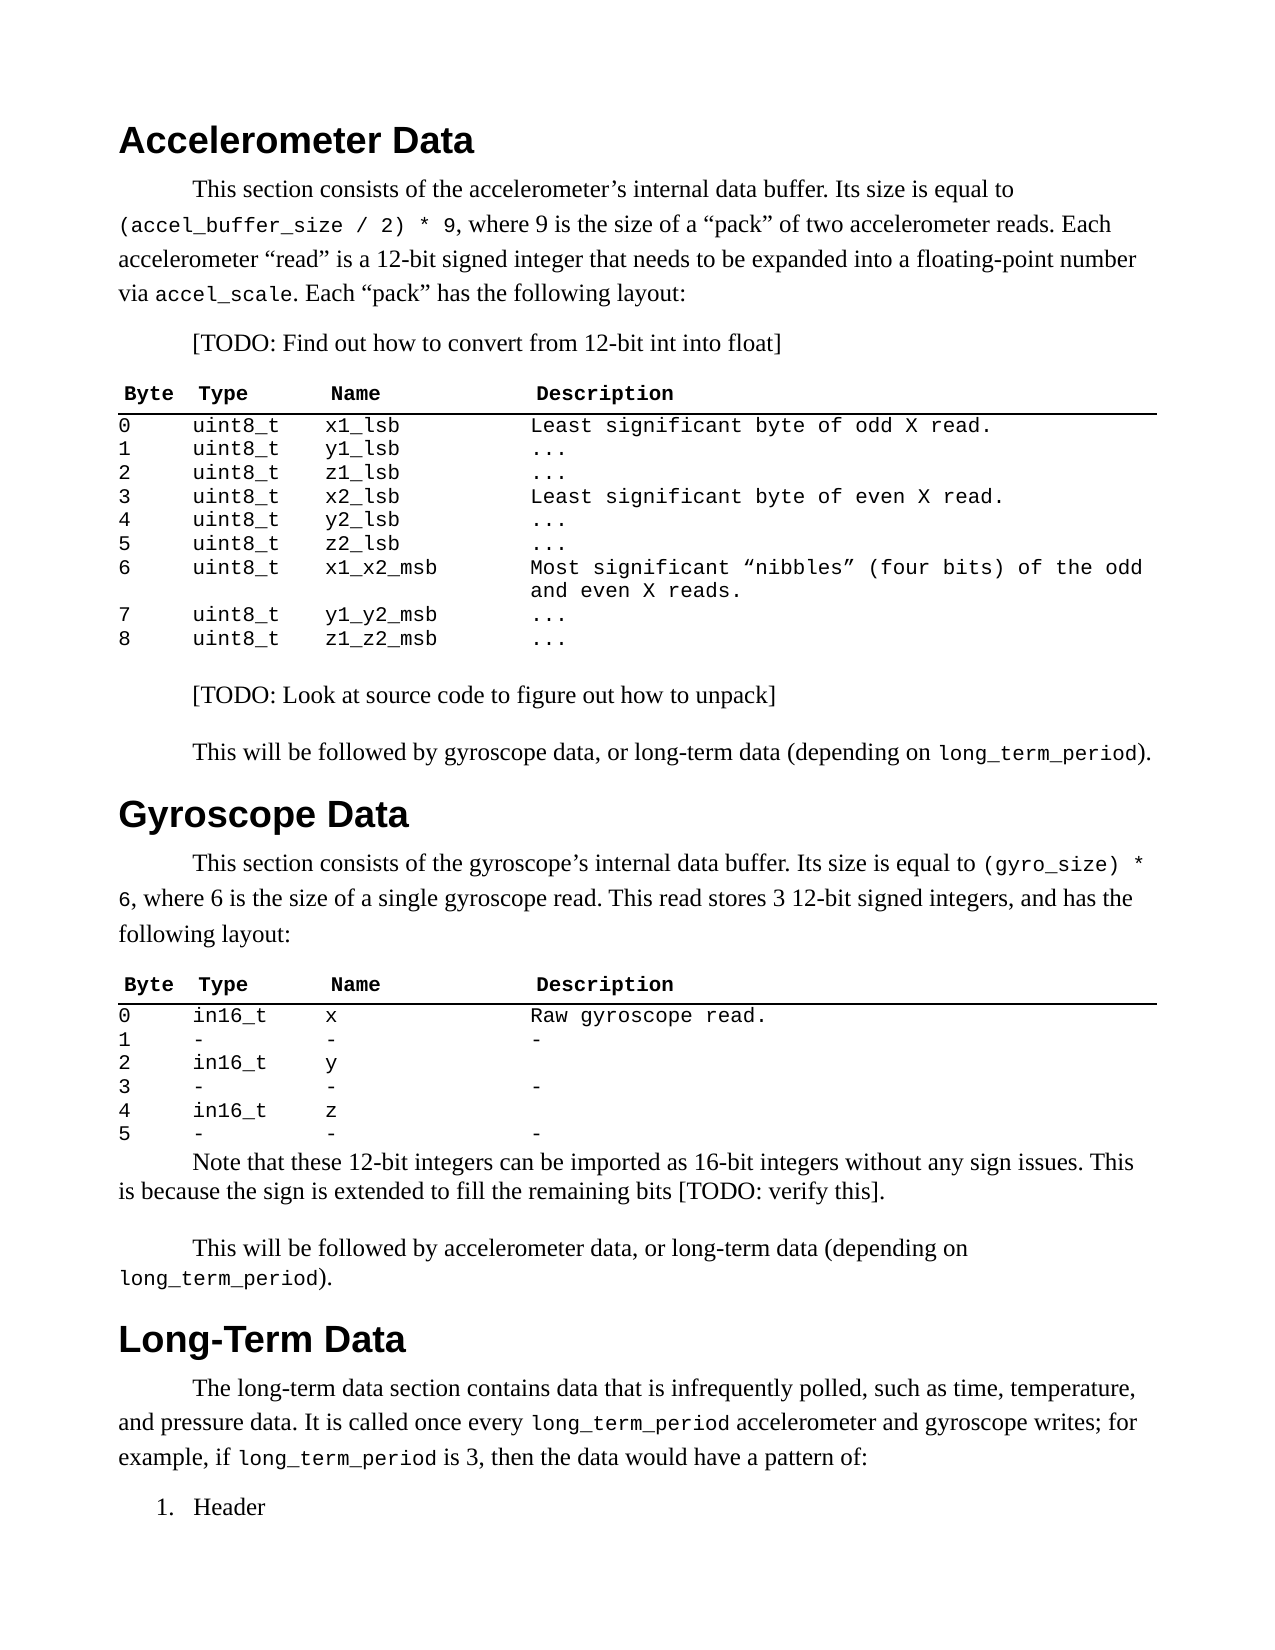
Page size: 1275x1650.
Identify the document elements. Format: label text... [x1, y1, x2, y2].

table_cell in16_t [193, 1053, 325, 1076]
table_cell ... [530, 439, 1157, 462]
table_cell z2_lsb [325, 533, 530, 557]
table_cell - [193, 1076, 325, 1100]
table_cell - [193, 1123, 325, 1147]
table_cell 7 [118, 604, 192, 628]
table_cell Raw gyroscope read. [530, 1005, 1157, 1029]
text This section consists of the gyroscope’s internal data buffer. Its size is equal to (gyro_size) * 6, where 6 is the size of a single gyroscope read. This read stores 3 12-bit signed integers, and has the following layout: [118, 848, 1157, 948]
table_cell x [325, 1005, 530, 1029]
table_cell in16_t [193, 1100, 325, 1123]
text This section consists of the accelerometer’s internal data buffer. Its size is equal to (accel_buffer_size / 2) * 9, where 9 is the size of a “pack” of two accelerometer reads. Each accelerometer “read” is a 12-bit signed integer that needs to be expanded into a floating-point number via accel_scale. Each “pack” has the following layout: [118, 174, 1157, 308]
text [TODO: Find out how to convert from 12-bit int into float] [118, 328, 1157, 357]
table_cell 0 [118, 1005, 192, 1029]
table_cell 0 [118, 415, 192, 438]
table_header Byte [118, 968, 192, 1003]
table_cell y2_lsb [325, 509, 530, 533]
table_header Name [325, 968, 530, 1003]
text This will be followed by accelerometer data, or long-term data (depending on long_term_period). [118, 1233, 1157, 1292]
table_cell y [325, 1053, 530, 1076]
table_cell 1 [118, 439, 192, 462]
table_cell uint8_t [193, 604, 325, 628]
table_cell uint8_t [193, 462, 325, 486]
text This will be followed by gyroscope data, or long-term data (depending on long_term_period). [118, 737, 1157, 767]
table_cell y1_lsb [325, 439, 530, 462]
table_cell - [325, 1076, 530, 1100]
table_cell uint8_t [193, 509, 325, 533]
table_header Type [193, 378, 325, 413]
table_cell Least significant byte of odd X read. [530, 415, 1157, 438]
table_cell uint8_t [193, 628, 325, 651]
table_cell 4 [118, 509, 192, 533]
table_cell x1_lsb [325, 415, 530, 438]
subtitle Gyroscope Data [118, 792, 1157, 836]
table_cell uint8_t [193, 439, 325, 462]
table_cell - [530, 1029, 1157, 1052]
table_cell - [193, 1029, 325, 1052]
table_cell 2 [118, 1053, 192, 1076]
subtitle Long-Term Data [118, 1317, 1157, 1360]
table_cell Least significant byte of even X read. [530, 486, 1157, 509]
table_cell ... [530, 628, 1157, 651]
table_cell uint8_t [193, 486, 325, 509]
table_cell z [325, 1100, 530, 1123]
table_header Name [325, 378, 530, 413]
table_header Type [193, 968, 325, 1003]
table_cell uint8_t [193, 557, 325, 604]
table_cell - [325, 1123, 530, 1147]
table_cell ... [530, 509, 1157, 533]
table_cell ... [530, 604, 1157, 628]
table_cell 8 [118, 628, 192, 651]
list Header [156, 1492, 1157, 1521]
table_cell z1_lsb [325, 462, 530, 486]
table_cell in16_t [193, 1005, 325, 1029]
subtitle Accelerometer Data [118, 118, 1157, 162]
table_cell 1 [118, 1029, 192, 1052]
table_cell - [325, 1029, 530, 1052]
table_cell - [530, 1123, 1157, 1147]
text [TODO: Look at source code to figure out how to unpack] [118, 680, 1157, 709]
table_cell 5 [118, 1123, 192, 1147]
table_cell ... [530, 462, 1157, 486]
table_cell 2 [118, 462, 192, 486]
table_cell 5 [118, 533, 192, 557]
table_cell - [530, 1076, 1157, 1100]
table_cell 4 [118, 1100, 192, 1123]
text Note that these 12-bit integers can be imported as 16-bit integers without any sign issues. This is because the sign is extended to fill the remaining bits [TODO: verify this]. [118, 1147, 1157, 1204]
text The long-term data section contains data that is infrequently polled, such as time, temperature, and pressure data. It is called once every long_term_period accelerometer and gyroscope writes; for example, if long_term_period is 3, then the data would have a pattern of: [118, 1373, 1157, 1472]
table_header Description [530, 378, 1157, 413]
table_cell 3 [118, 1076, 192, 1100]
table_cell x2_lsb [325, 486, 530, 509]
table_cell z1_z2_msb [325, 628, 530, 651]
table_cell 3 [118, 486, 192, 509]
table_cell y1_y2_msb [325, 604, 530, 628]
table_cell uint8_t [193, 415, 325, 438]
table_cell [530, 1053, 1157, 1076]
table_cell ... [530, 533, 1157, 557]
table_header Description [530, 968, 1157, 1003]
table_header Byte [118, 378, 192, 413]
table_cell [530, 1100, 1157, 1123]
table_cell 6 [118, 557, 192, 604]
table_cell Most significant “nibbles” (four bits) of the odd and even X reads. [530, 557, 1157, 604]
table_cell uint8_t [193, 533, 325, 557]
table_cell x1_x2_msb [325, 557, 530, 604]
